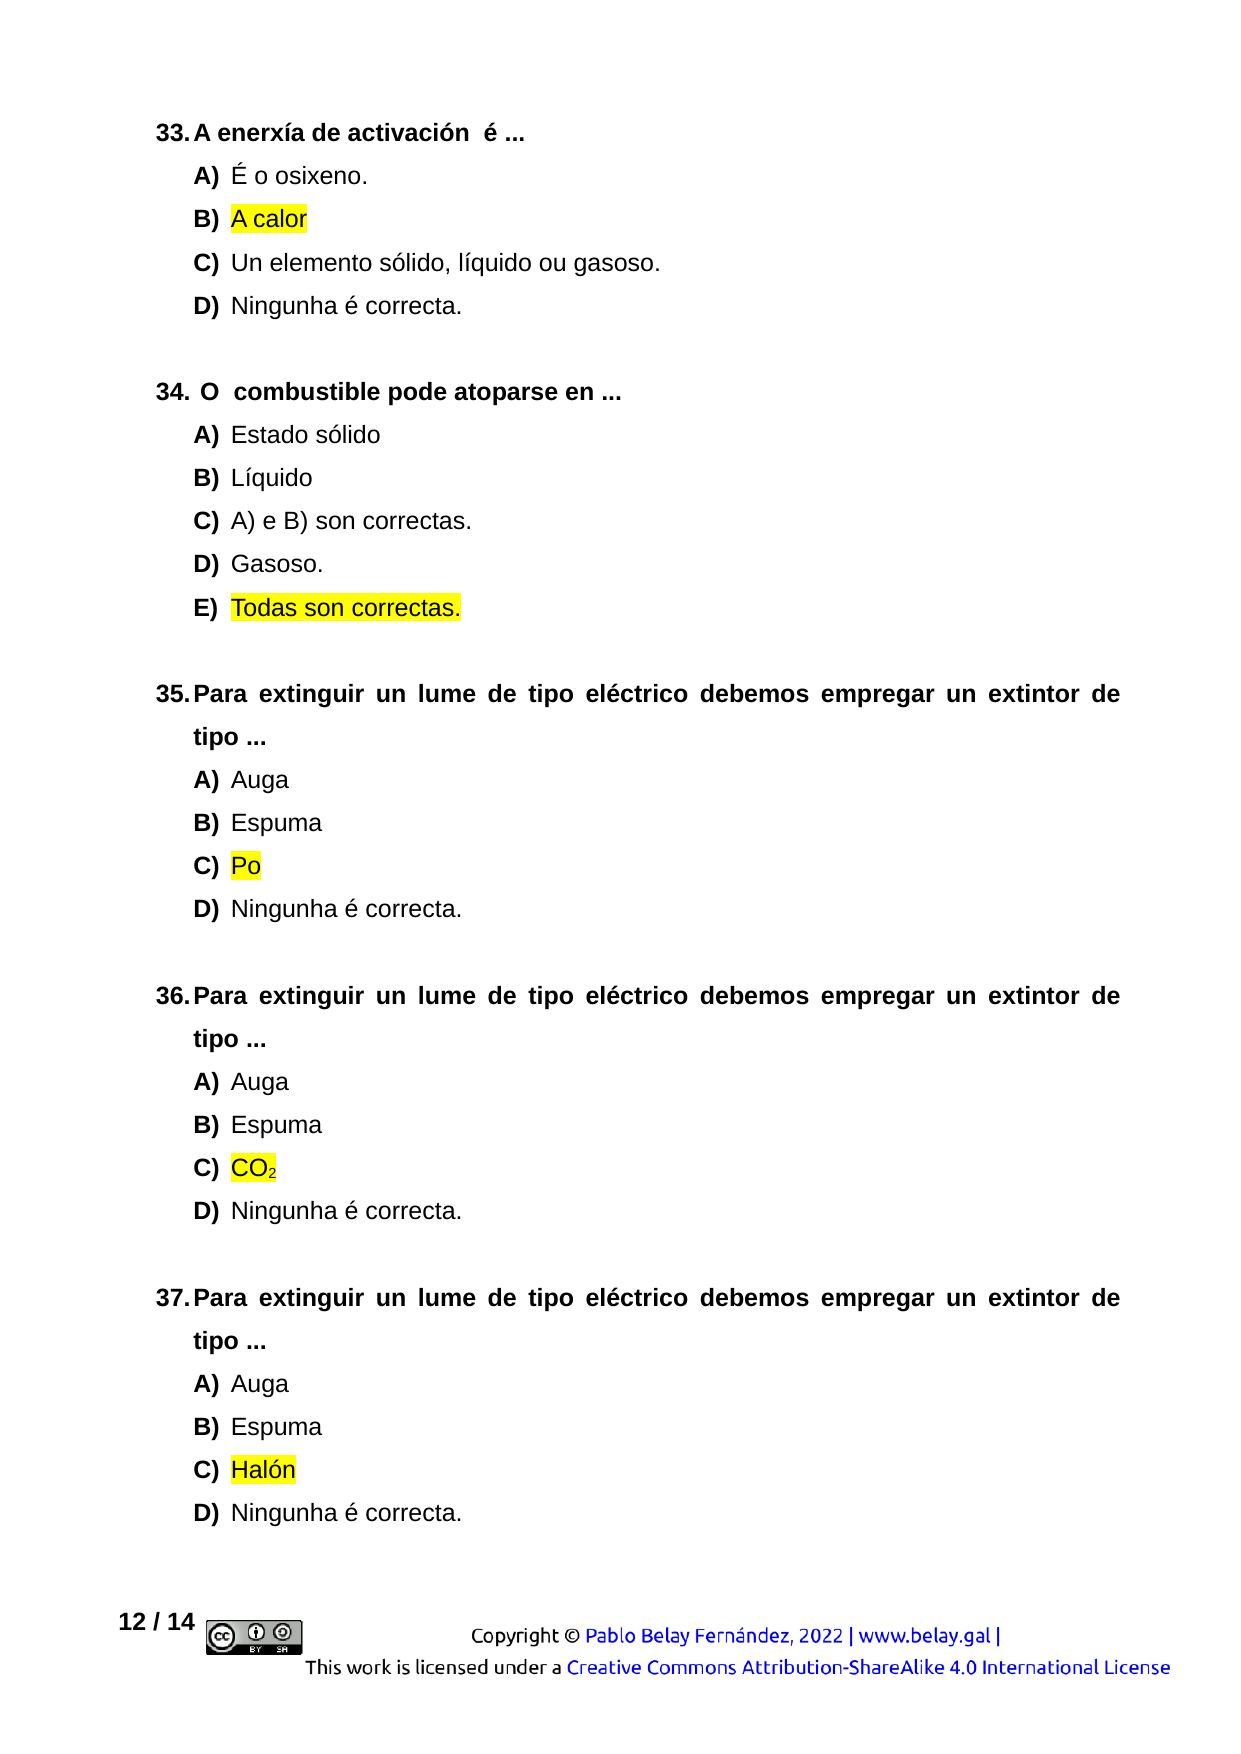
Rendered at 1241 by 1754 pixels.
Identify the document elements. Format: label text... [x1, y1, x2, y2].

list Gasoso. [193, 549, 1122, 578]
list Auga [193, 1369, 1122, 1397]
list Espuma [193, 1110, 1122, 1139]
list A calor [193, 204, 1122, 233]
list Po [193, 851, 1122, 880]
list Ningunha é correcta. [193, 1196, 1122, 1225]
list Para extinguir un lume de tipo eléctrico debemos empregar un extintor de tipo ... [156, 679, 1122, 751]
list Halón [193, 1455, 1122, 1484]
list Ningunha é correcta. [193, 894, 1122, 923]
list Ningunha é correcta. [193, 291, 1122, 319]
list Líquido [193, 463, 1122, 492]
list A) e B) son correctas. [193, 506, 1122, 535]
list O combustible pode atoparse en ... [156, 377, 1122, 406]
list Estado sólido [193, 420, 1122, 449]
list Espuma [193, 808, 1122, 837]
list Auga [193, 1067, 1122, 1096]
list Todas son correctas. [193, 592, 1122, 621]
list Ningunha é correcta. [193, 1498, 1122, 1527]
list Un elemento sólido, líquido ou gasoso. [193, 247, 1122, 276]
list Auga [193, 765, 1122, 794]
list Espuma [193, 1412, 1122, 1441]
picture [200, 1604, 1205, 1690]
list É o osixeno. [193, 161, 1122, 190]
list CO2 [193, 1153, 1122, 1182]
list Para extinguir un lume de tipo eléctrico debemos empregar un extintor de tipo ... [156, 981, 1122, 1052]
list Para extinguir un lume de tipo eléctrico debemos empregar un extintor de tipo ... [156, 1282, 1122, 1354]
list A enerxía de activación é ... [156, 118, 1122, 147]
